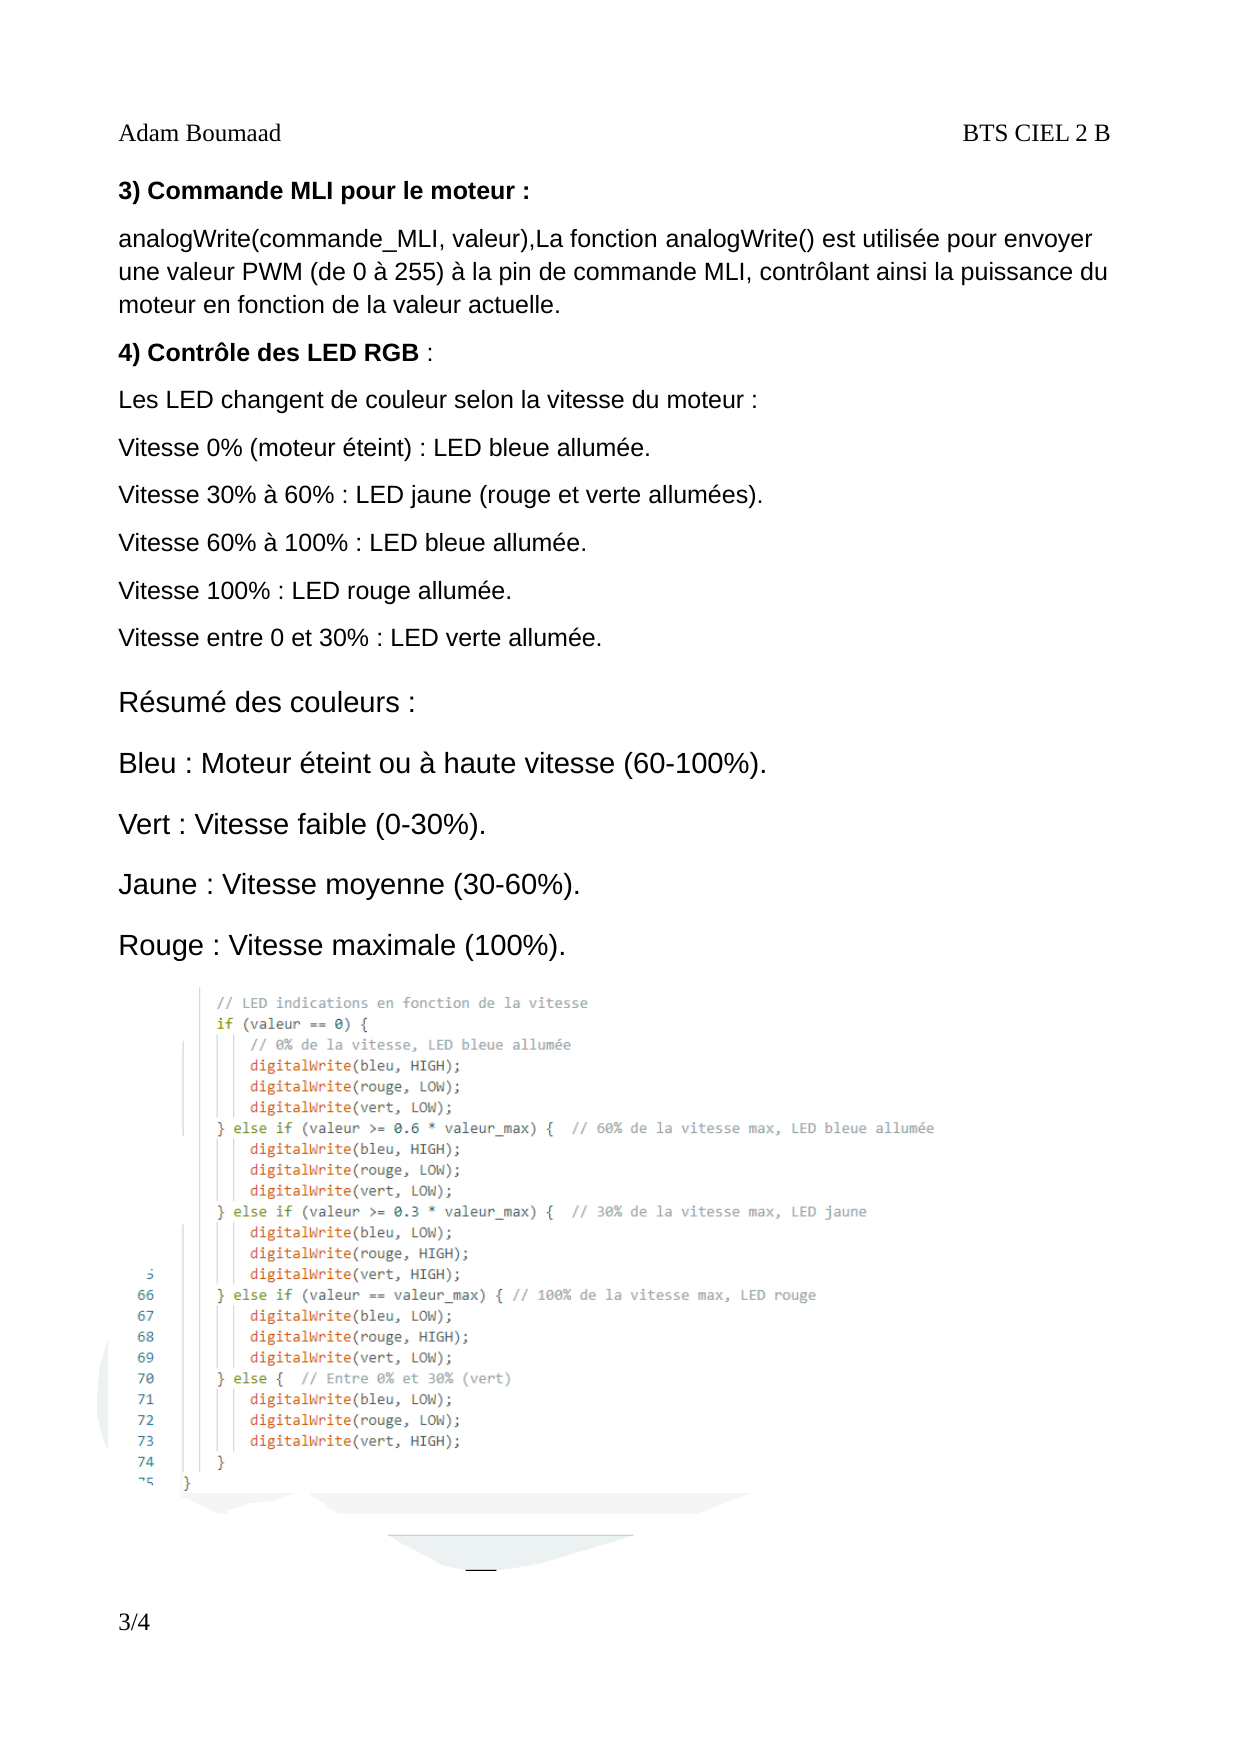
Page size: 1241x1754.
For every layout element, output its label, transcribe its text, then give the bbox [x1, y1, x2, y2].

text analogWrite(commande_MLI, valeur),La fonction analogWrite() est utilisée pour envoyer une valeur PWM (de 0 à 255) à la pin de commande MLI, contrôlant ainsi la puissance du moteur en fonction de la valeur actuelle. [118, 224, 1122, 319]
text 3) Commande MLI pour le moteur : [118, 176, 1122, 205]
text Vitesse 60% à 100% : LED bleue allumée. [118, 528, 1122, 557]
text Vitesse 30% à 60% : LED jaune (rouge et verte allumées). [118, 480, 1122, 509]
subtitle Jaune : Vitesse moyenne (30-60%). [118, 867, 1122, 901]
text 4) Contrôle des LED RGB : [118, 338, 1122, 366]
subtitle Vert : Vitesse faible (0-30%). [118, 807, 1122, 840]
subtitle Rouge : Vitesse maximale (100%). [118, 928, 1122, 961]
picture [96, 974, 1101, 1571]
subtitle Résumé des couleurs : [118, 685, 1122, 719]
text Vitesse 0% (moteur éteint) : LED bleue allumée. [118, 433, 1122, 462]
text Vitesse 100% : LED rouge allumée. [118, 576, 1122, 604]
text Les LED changent de couleur selon la vitesse du moteur : [118, 385, 1122, 414]
subtitle Bleu : Moteur éteint ou à haute vitesse (60-100%). [118, 746, 1122, 779]
text Vitesse entre 0 et 30% : LED verte allumée. [118, 623, 1122, 652]
